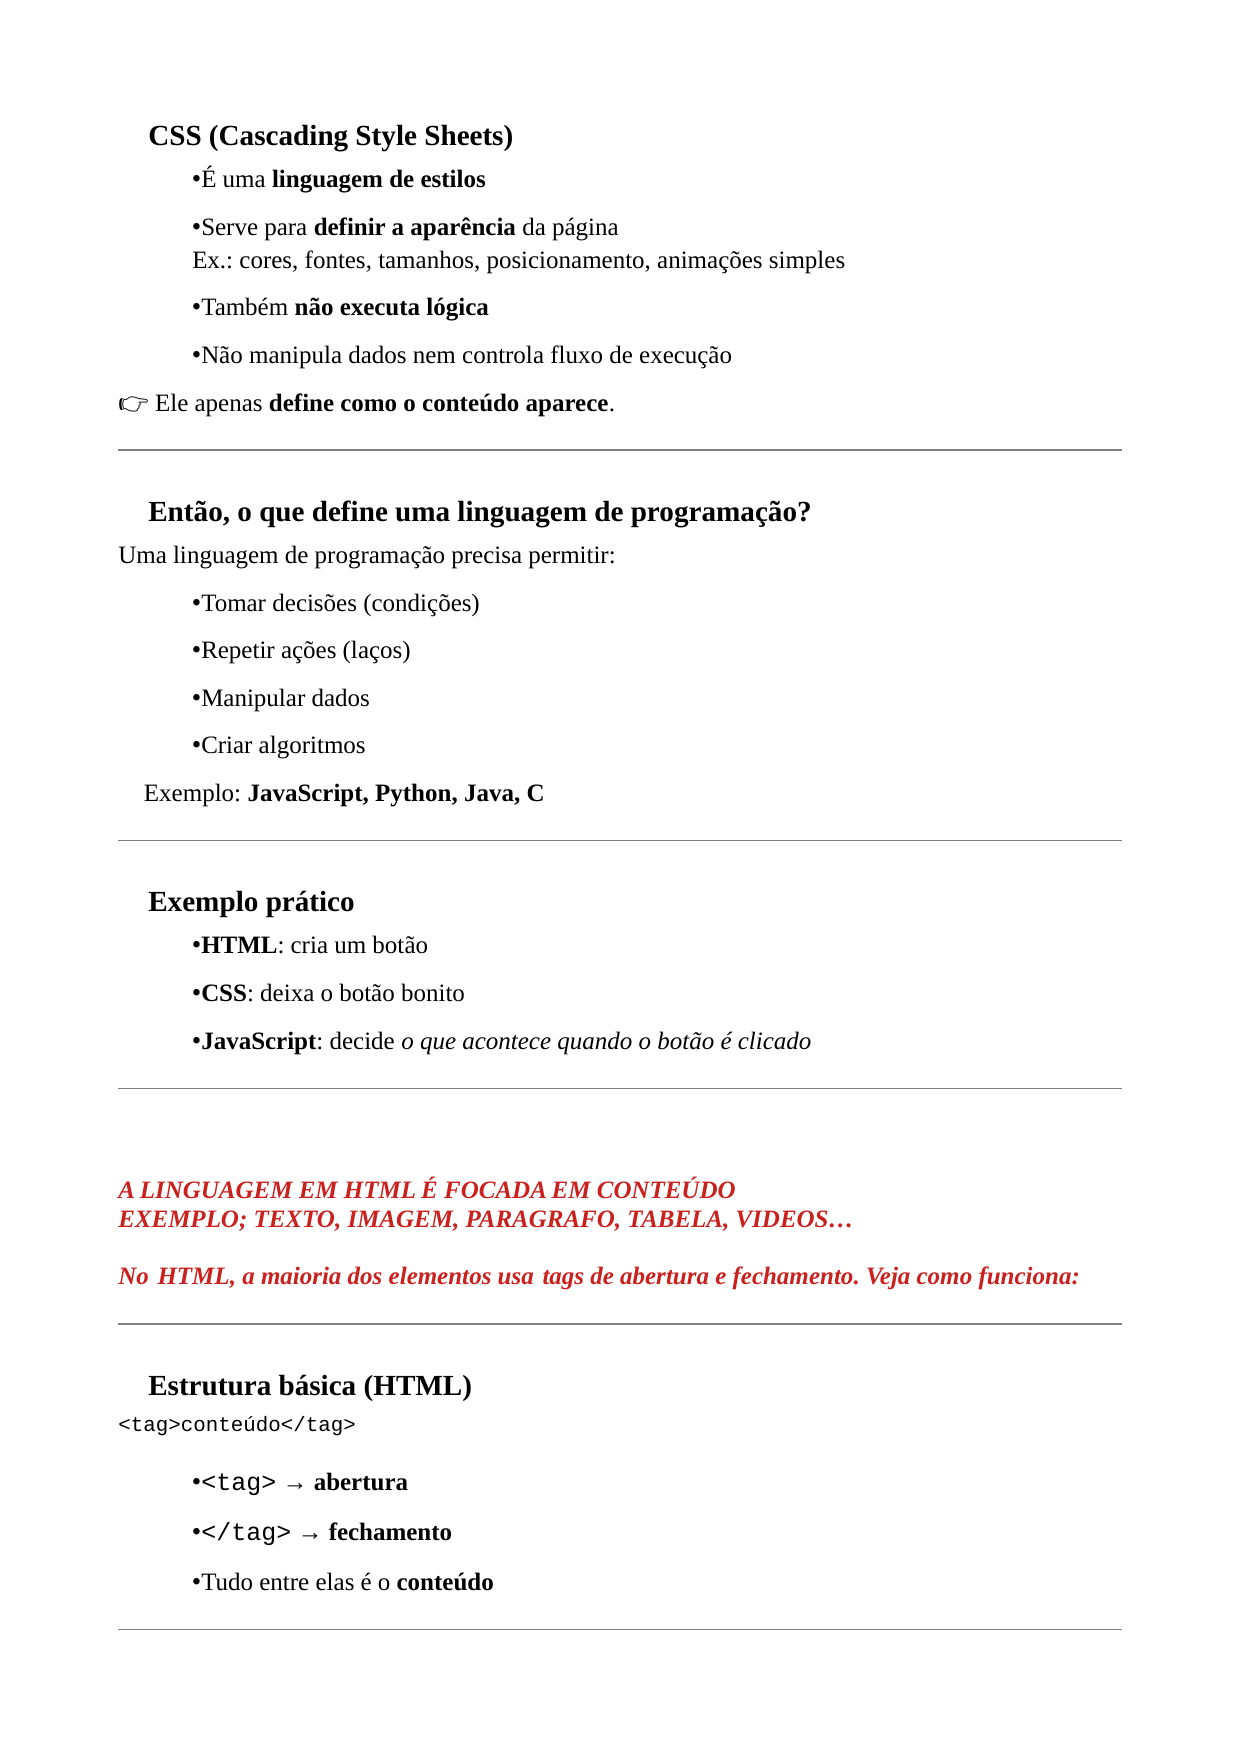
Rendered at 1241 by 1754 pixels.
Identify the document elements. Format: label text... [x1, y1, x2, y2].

list Manipular dados [118, 683, 1122, 712]
list CSS: deixa o botão bonito [118, 978, 1122, 1007]
text No HTML, a maioria dos elementos usa tags de abertura e fechamento. Veja como funciona: [118, 1261, 1122, 1290]
list <tag> → abertura [118, 1467, 1122, 1498]
list JavaScript: decide o que acontece quando o botão é clicado [118, 1026, 1122, 1054]
text A LINGUAGEM EM HTML É FOCADA EM CONTEÚDO [118, 1175, 1122, 1204]
subtitle 🔹 Estrutura básica (HTML) [118, 1368, 1122, 1401]
list </tag> → fechamento [118, 1517, 1122, 1548]
text <tag>conteúdo</tag> [118, 1414, 1122, 1438]
list Tudo entre elas é o conteúdo [118, 1567, 1122, 1596]
list É uma linguagem de estilos [118, 164, 1122, 193]
list Criar algoritmos [118, 731, 1122, 759]
list Repetir ações (laços) [118, 635, 1122, 664]
subtitle 🔹 CSS (Cascading Style Sheets) [118, 118, 1122, 152]
text 👉 Ele apenas define como o conteúdo aparece. [118, 388, 1122, 416]
list Tomar decisões (condições) [118, 588, 1122, 616]
list HTML: cria um botão [118, 931, 1122, 959]
text EXEMPLO; TEXTO, IMAGEM, PARAGRAFO, TABELA, VIDEOS… [118, 1204, 1122, 1233]
subtitle 💡 Exemplo prático [118, 884, 1122, 918]
text Uma linguagem de programação precisa permitir: [118, 540, 1122, 569]
list Não manipula dados nem controla fluxo de execução [118, 340, 1122, 369]
list Também não executa lógica [118, 292, 1122, 321]
subtitle 🔹 Então, o que define uma linguagem de programação? [118, 494, 1122, 528]
list Serve para definir a aparência da página Ex.: cores, fontes, tamanhos, posicionamento, animações simples [118, 212, 1122, 273]
text 📌 Exemplo: JavaScript, Python, Java, C [118, 778, 1122, 807]
